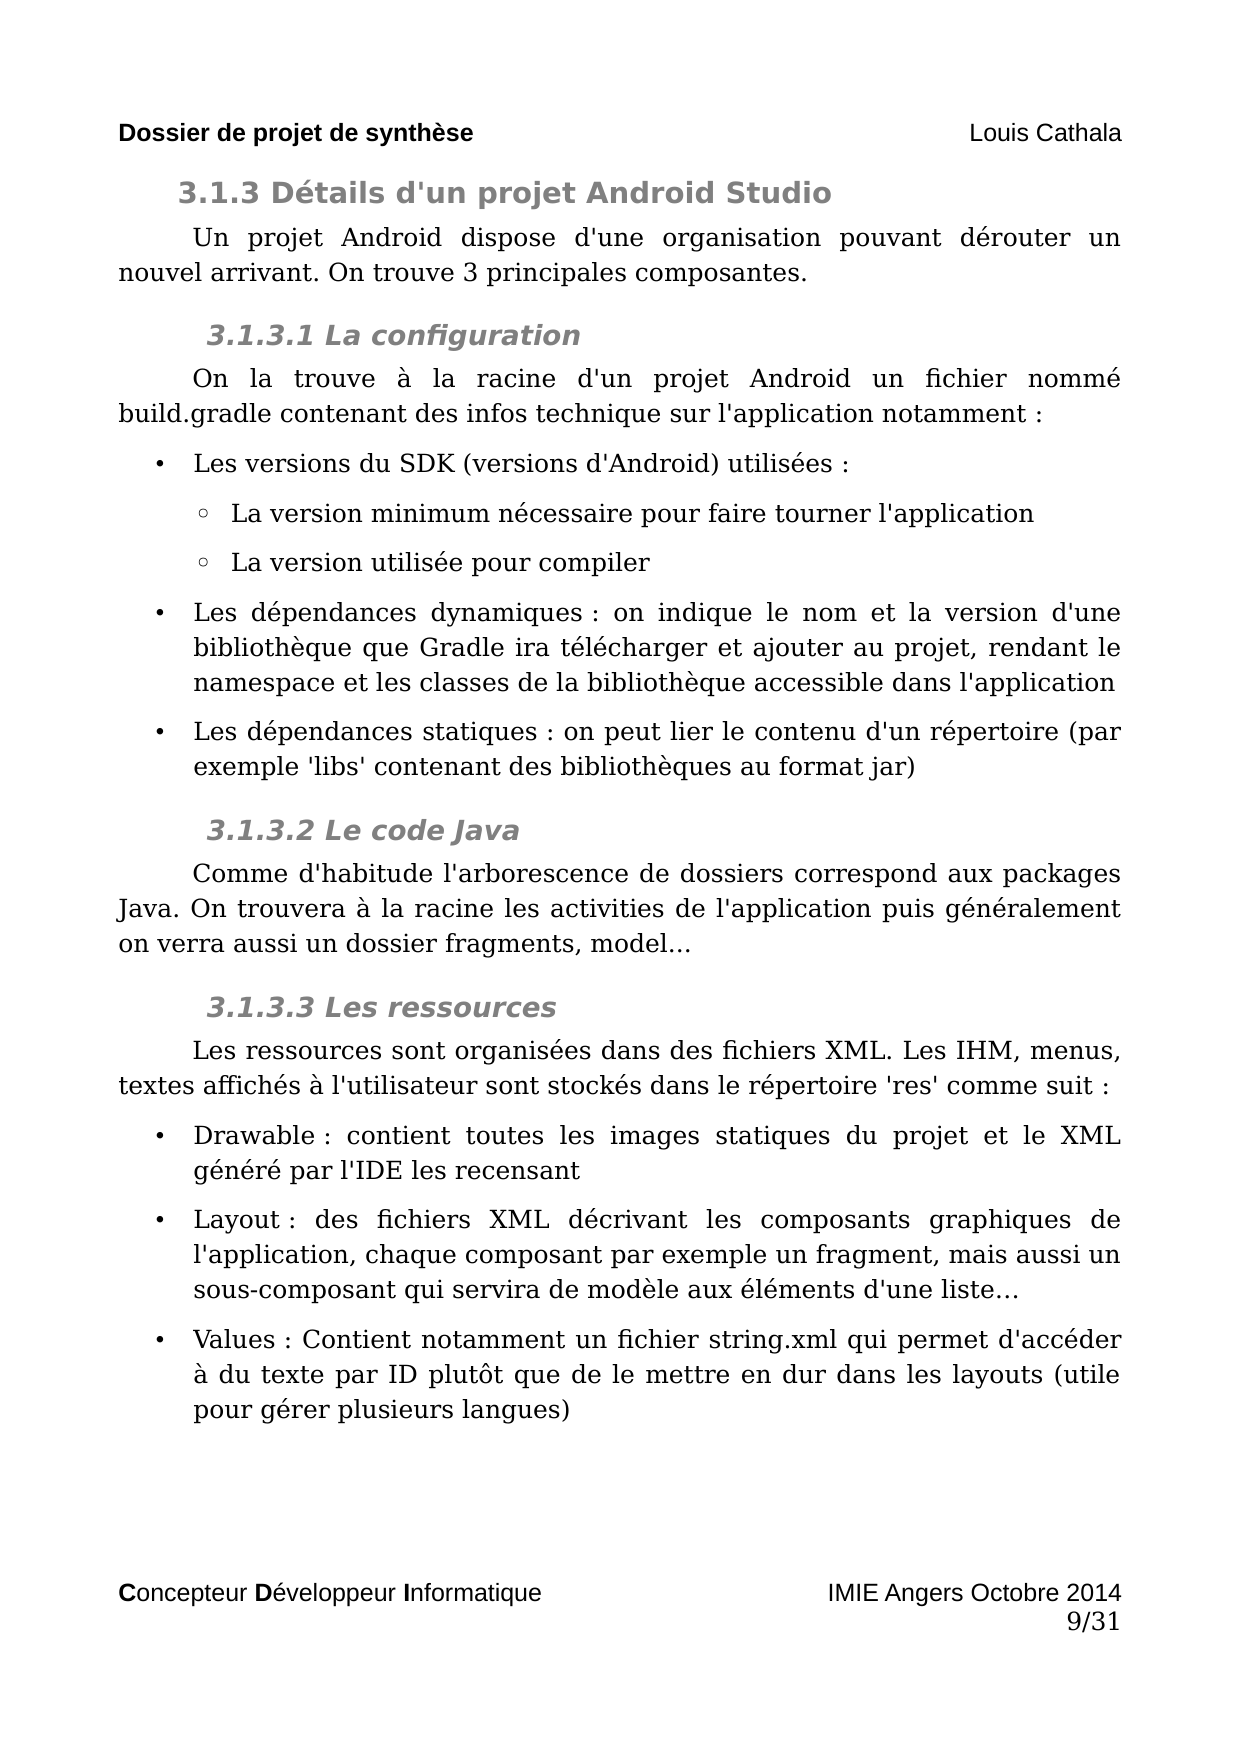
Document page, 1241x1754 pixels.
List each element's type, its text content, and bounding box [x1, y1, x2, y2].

subtitle Le code Java [207, 815, 1122, 847]
subtitle Détails d'un projet Android Studio [177, 176, 1122, 210]
text Comme d'habitude l'arborescence de dossiers correspond aux packages Java. On trouvera à la racine les activities de l'application puis généralement on verra aussi un dossier fragments, model... [118, 859, 1122, 959]
list Les dépendances dynamiques : on indique le nom et la version d'une bibliothèque que Gradle ira télécharger et ajouter au projet, rendant le namespace et les classes de la bibliothèque accessible dans l'application [156, 598, 1122, 697]
list Drawable : contient toutes les images statiques du projet et le XML généré par l'IDE les recensant [156, 1121, 1122, 1185]
list Les dépendances statiques : on peut lier le contenu d'un répertoire (par exemple 'libs' contenant des bibliothèques au format jar) [156, 718, 1122, 782]
text On la trouve à la racine d'un projet Android un fichier nommé build.gradle contenant des infos technique sur l'application notamment : [118, 365, 1122, 429]
list Layout : des fichiers XML décrivant les composants graphiques de l'application, chaque composant par exemple un fragment, mais aussi un sous-composant qui servira de modèle aux éléments d'une liste… [156, 1206, 1122, 1305]
text Un projet Android dispose d'une organisation pouvant dérouter un nouvel arrivant. On trouve 3 principales composantes. [118, 223, 1122, 287]
list La version utilisée pour compiler [193, 548, 1122, 578]
subtitle Les ressources [207, 992, 1122, 1024]
list Values : Contient notamment un fichier string.xml qui permet d'accéder à du texte par ID plutôt que de le mettre en dur dans les layouts (utile pour gérer plusieurs langues) [156, 1325, 1122, 1424]
list Les versions du SDK (versions d'Android) utilisées : [156, 449, 1122, 478]
list La version minimum nécessaire pour faire tourner l'application [193, 499, 1122, 528]
subtitle La configuration [207, 320, 1122, 352]
text Les ressources sont organisées dans des fichiers XML. Les IHM, menus, textes affichés à l'utilisateur sont stockés dans le répertoire 'res' comme suit : [118, 1036, 1122, 1101]
